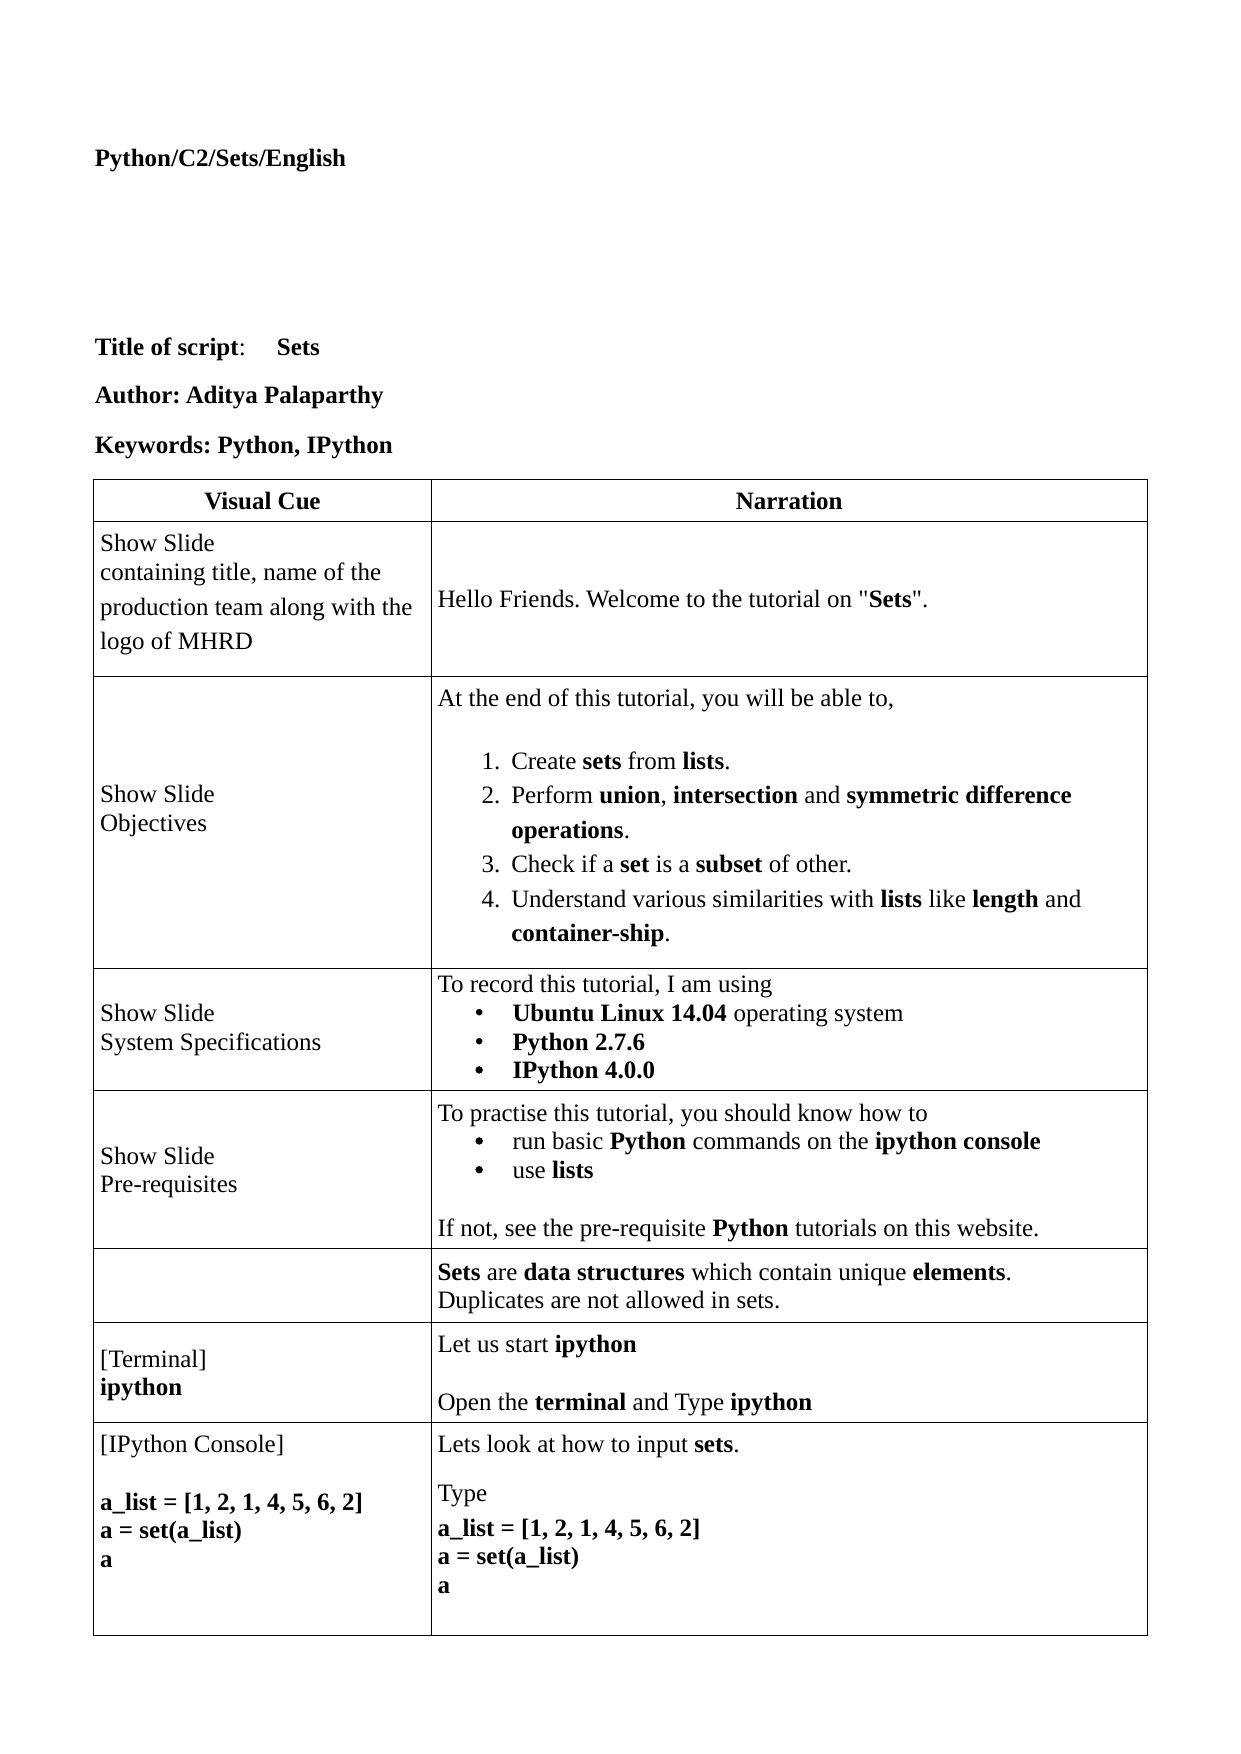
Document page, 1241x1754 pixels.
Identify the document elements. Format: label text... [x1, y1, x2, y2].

table_cell Show Slide Pre-requisites [94, 1091, 431, 1248]
table_cell [94, 1249, 431, 1322]
table_cell Hello Friends. Welcome to the tutorial on "Sets". [432, 522, 1147, 676]
table_cell Show Slide System Specifications [94, 969, 431, 1090]
text Title of script: Sets [94, 332, 1146, 360]
text Keywords: Python, IPython [94, 430, 1146, 458]
text Author: Aditya Palaparthy [94, 381, 1146, 409]
table_cell [Terminal] ipython [94, 1323, 431, 1422]
subtitle Python/C2/Sets/English [94, 143, 1146, 172]
table_cell Let us start ipython Open the terminal and Type ipython [432, 1323, 1147, 1422]
table_cell At the end of this tutorial, you will be able to, Create sets from lists. Perform union, intersection and symmetric difference operations. Check if a set is a subset of other. Understand various similarities with lists like length and container-ship. [432, 677, 1147, 968]
table_cell To record this tutorial, I am using Ubuntu Linux 14.04 operating system Python 2.7.6 IPython 4.0.0 [432, 969, 1147, 1090]
table_cell [IPython Console] a_list = [1, 2, 1, 4, 5, 6, 2] a = set(a_list) a [94, 1423, 431, 1635]
table_header Visual Cue [94, 480, 431, 521]
table_cell To practise this tutorial, you should know how to run basic Python commands on the ipython console use lists If not, see the pre-requisite Python tutorials on this website. [432, 1091, 1147, 1248]
table_cell Sets are data structures which contain unique elements. Duplicates are not allowed in sets. [432, 1249, 1147, 1322]
table_header Narration [432, 480, 1147, 521]
table_cell Show Slide containing title, name of the production team along with the logo of MHRD [94, 522, 431, 676]
table_cell Lets look at how to input sets. Type a_list = [1, 2, 1, 4, 5, 6, 2] a = set(a_list) a [432, 1423, 1147, 1635]
table_cell Show Slide Objectives [94, 677, 431, 968]
